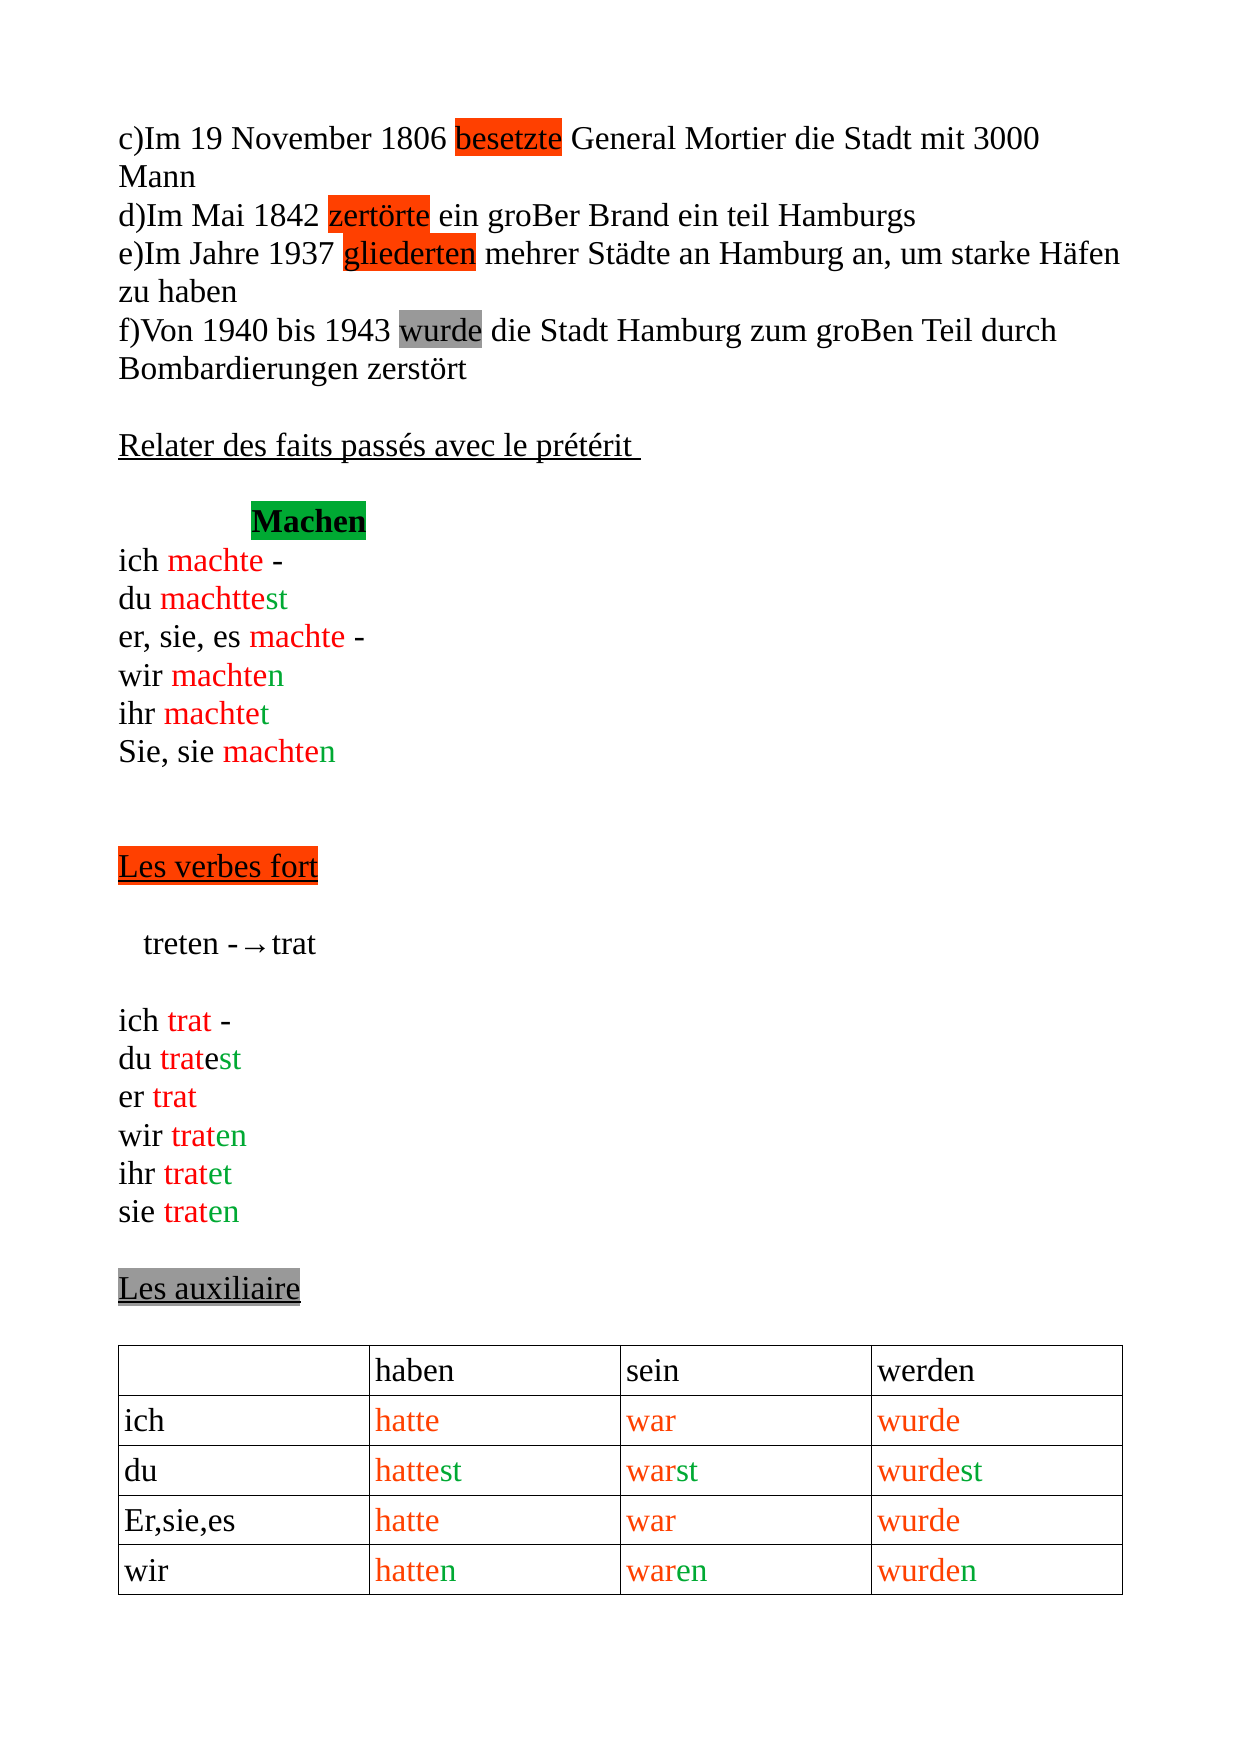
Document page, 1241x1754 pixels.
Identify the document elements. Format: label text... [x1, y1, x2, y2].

text Les auxiliaire [118, 1268, 1122, 1306]
text treten -→trat [118, 923, 1122, 961]
table_cell hatte [370, 1496, 620, 1544]
text er trat [118, 1076, 1122, 1115]
text du tratest [118, 1038, 1122, 1076]
table_cell wurde [872, 1496, 1122, 1544]
table_cell warst [621, 1446, 871, 1494]
text wir traten [118, 1115, 1122, 1153]
text Les verbes fort [118, 846, 1122, 885]
table_cell Er,sie,es [119, 1496, 369, 1544]
text ihr machtet [118, 693, 1122, 731]
table_header haben [370, 1346, 620, 1395]
table_cell du [119, 1446, 369, 1494]
table_cell hatte [370, 1396, 620, 1444]
text e)Im Jahre 1937 gliederten mehrer Städte an Hamburg an, um starke Häfen zu haben [118, 233, 1122, 310]
text ich trat - [118, 1000, 1122, 1038]
table_cell hattest [370, 1446, 620, 1494]
table_header sein [621, 1346, 871, 1395]
table_cell war [621, 1496, 871, 1544]
table_cell ich [119, 1396, 369, 1444]
table_cell wurde [872, 1396, 1122, 1444]
text er, sie, es machte - [118, 616, 1122, 655]
text Relater des faits passés avec le prétérit [118, 425, 1122, 463]
table_header werden [872, 1346, 1122, 1395]
table_cell hatten [370, 1545, 620, 1594]
table_cell wurden [872, 1545, 1122, 1594]
table_cell wir [119, 1545, 369, 1594]
text c)Im 19 November 1806 besetzte General Mortier die Stadt mit 3000 Mann [118, 118, 1122, 195]
text sie traten [118, 1191, 1122, 1230]
table_cell waren [621, 1545, 871, 1594]
text wir machten [118, 655, 1122, 693]
text f)Von 1940 bis 1943 wurde die Stadt Hamburg zum groBen Teil durch Bombardierungen zerstört [118, 310, 1122, 386]
text d)Im Mai 1842 zertörte ein groBer Brand ein teil Hamburgs [118, 195, 1122, 233]
table_cell wurdest [872, 1446, 1122, 1494]
text ich machte - [118, 540, 1122, 578]
table_header [119, 1346, 369, 1395]
text du machttest [118, 578, 1122, 616]
table_cell war [621, 1396, 871, 1444]
text Sie, sie machten [118, 731, 1122, 770]
text Machen [118, 501, 1122, 540]
text ihr tratet [118, 1153, 1122, 1191]
